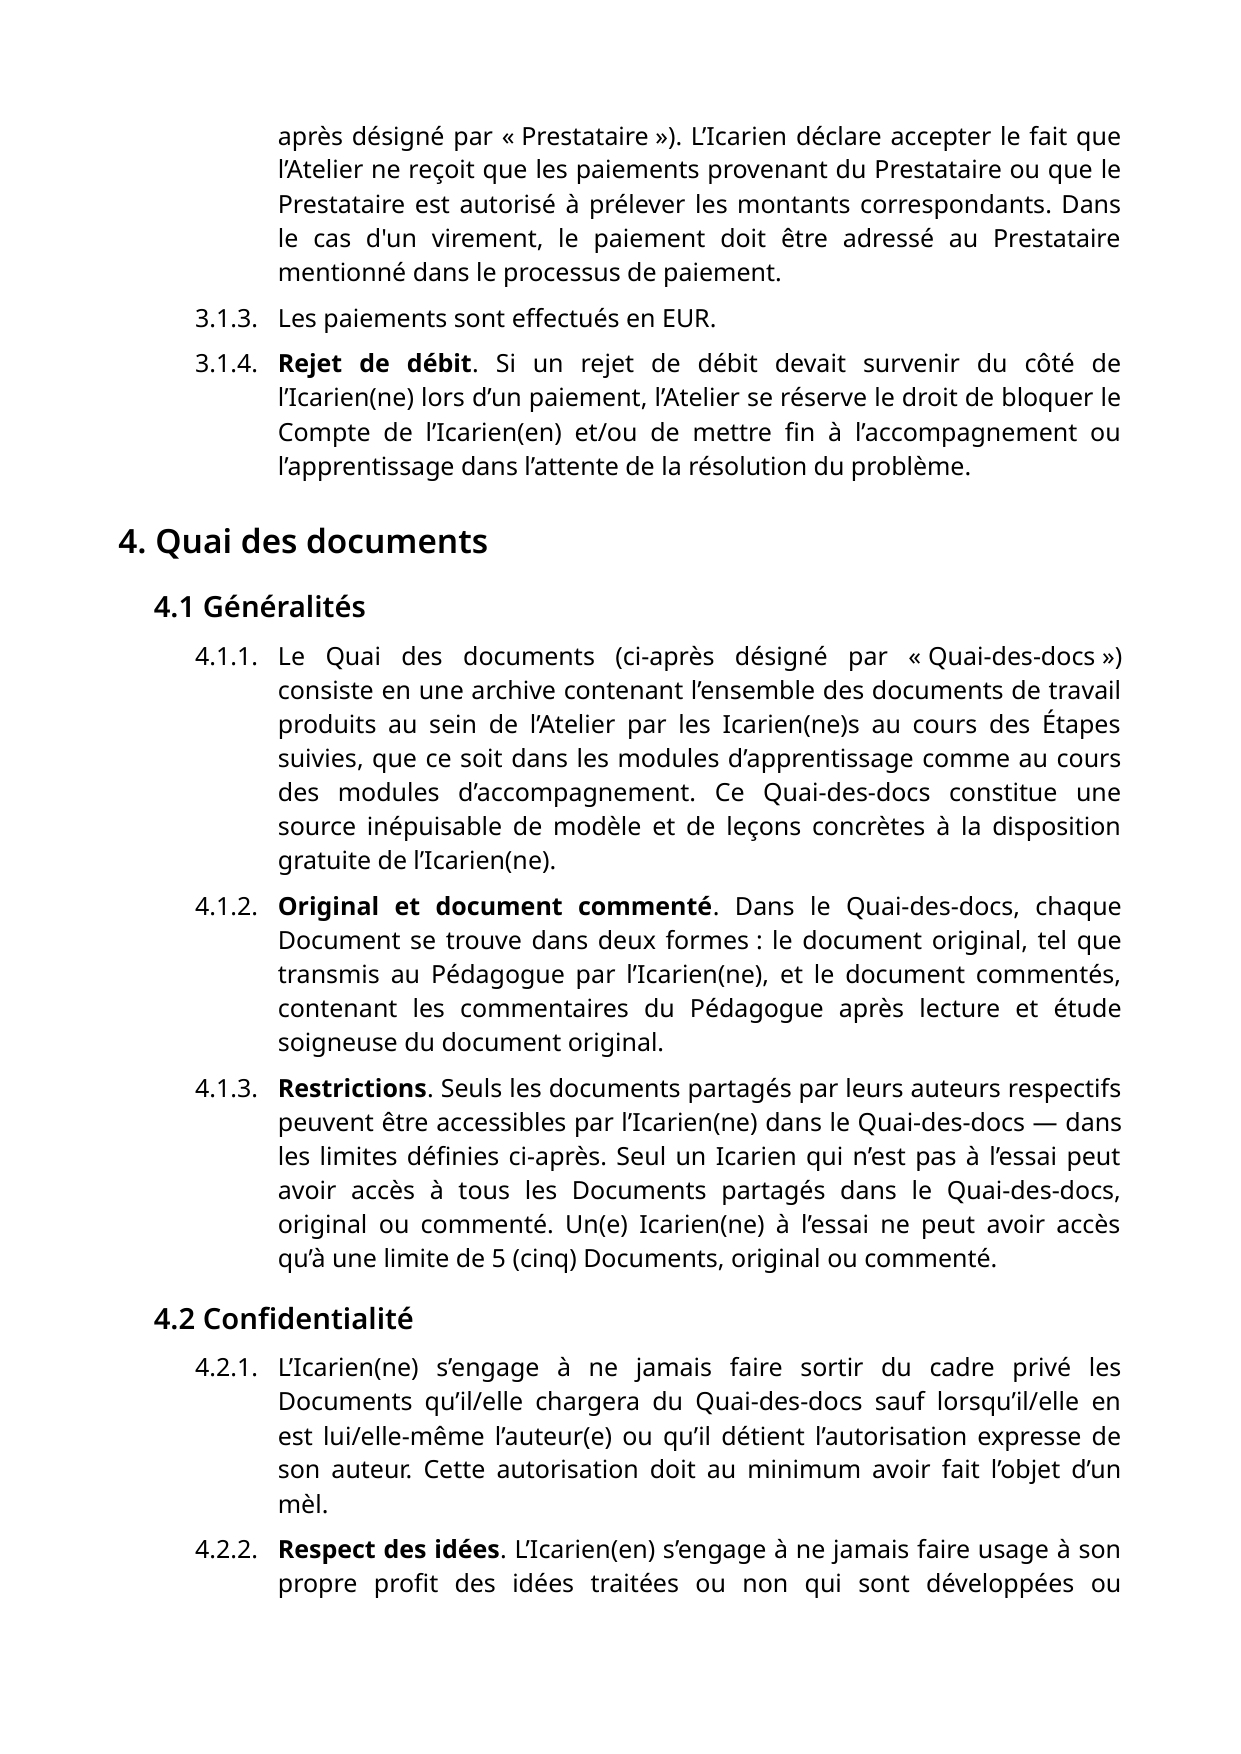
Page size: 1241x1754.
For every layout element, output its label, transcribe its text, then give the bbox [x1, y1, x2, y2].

subtitle L’Icarien(ne) s’engage à ne jamais faire sortir du cadre privé les Documents qu’il/elle chargera du Quai-des-docs sauf lorsqu’il/elle en est lui/elle-même l’auteur(e) ou qu’il détient l’autorisation expresse de son auteur. Cette autorisation doit au minimum avoir fait l’objet d’un mèl. [195, 1350, 1122, 1520]
subtitle Le Quai des documents (ci-après désigné par « Quai-des-docs ») consiste en une archive contenant l’ensemble des documents de travail produits au sein de l’Atelier par les Icarien(ne)s au cours des Étapes suivies, que ce soit dans les modules d’apprentissage comme au cours des modules d’accompagnement. Ce Quai-des-docs constitue une source inépuisable de modèle et de leçons concrètes à la disposition gratuite de l’Icarien(ne). [195, 638, 1122, 877]
subtitle Confidentialité [153, 1298, 1122, 1338]
subtitle Les paiements sont effectués en EUR. [195, 300, 1122, 334]
subtitle Rejet de débit. Si un rejet de débit devait survenir du côté de l’Icarien(ne) lors d’un paiement, l’Atelier se réserve le droit de bloquer le Compte de l’Icarien(en) et/ou de mettre fin à l’accompagnement ou l’apprentissage dans l’attente de la résolution du problème. [195, 346, 1122, 482]
subtitle Restrictions. Seuls les documents partagés par leurs auteurs respectifs peuvent être accessibles par l’Icarien(ne) dans le Quai-des-docs — dans les limites définies ci-après. Seul un Icarien qui n’est pas à l’essai peut avoir accès à tous les Documents partagés dans le Quai-des-docs, original ou commenté. Un(e) Icarien(ne) à l’essai ne peut avoir accès qu’à une limite de 5 (cinq) Documents, original ou commenté. [195, 1071, 1122, 1275]
subtitle Généralités [153, 587, 1122, 626]
subtitle Respect des idées. L’Icarien(en) s’engage à ne jamais faire usage à son propre profit des idées traitées ou non qui sont développées ou [195, 1532, 1122, 1600]
subtitle après désigné par « Prestataire »). L’Icarien déclare accepter le fait que l’Atelier ne reçoit que les paiements provenant du Prestataire ou que le Prestataire est autorisé à prélever les montants correspondants. Dans le cas d'un virement, le paiement doit être adressé au Prestataire mentionné dans le processus de paiement. [195, 118, 1122, 288]
subtitle Original et document commenté. Dans le Quai-des-docs, chaque Document se trouve dans deux formes : le document original, tel que transmis au Pédagogue par l’Icarien(ne), et le document commentés, contenant les commentaires du Pédagogue après lecture et étude soigneuse du document original. [195, 888, 1122, 1059]
subtitle Quai des documents [118, 518, 1122, 563]
